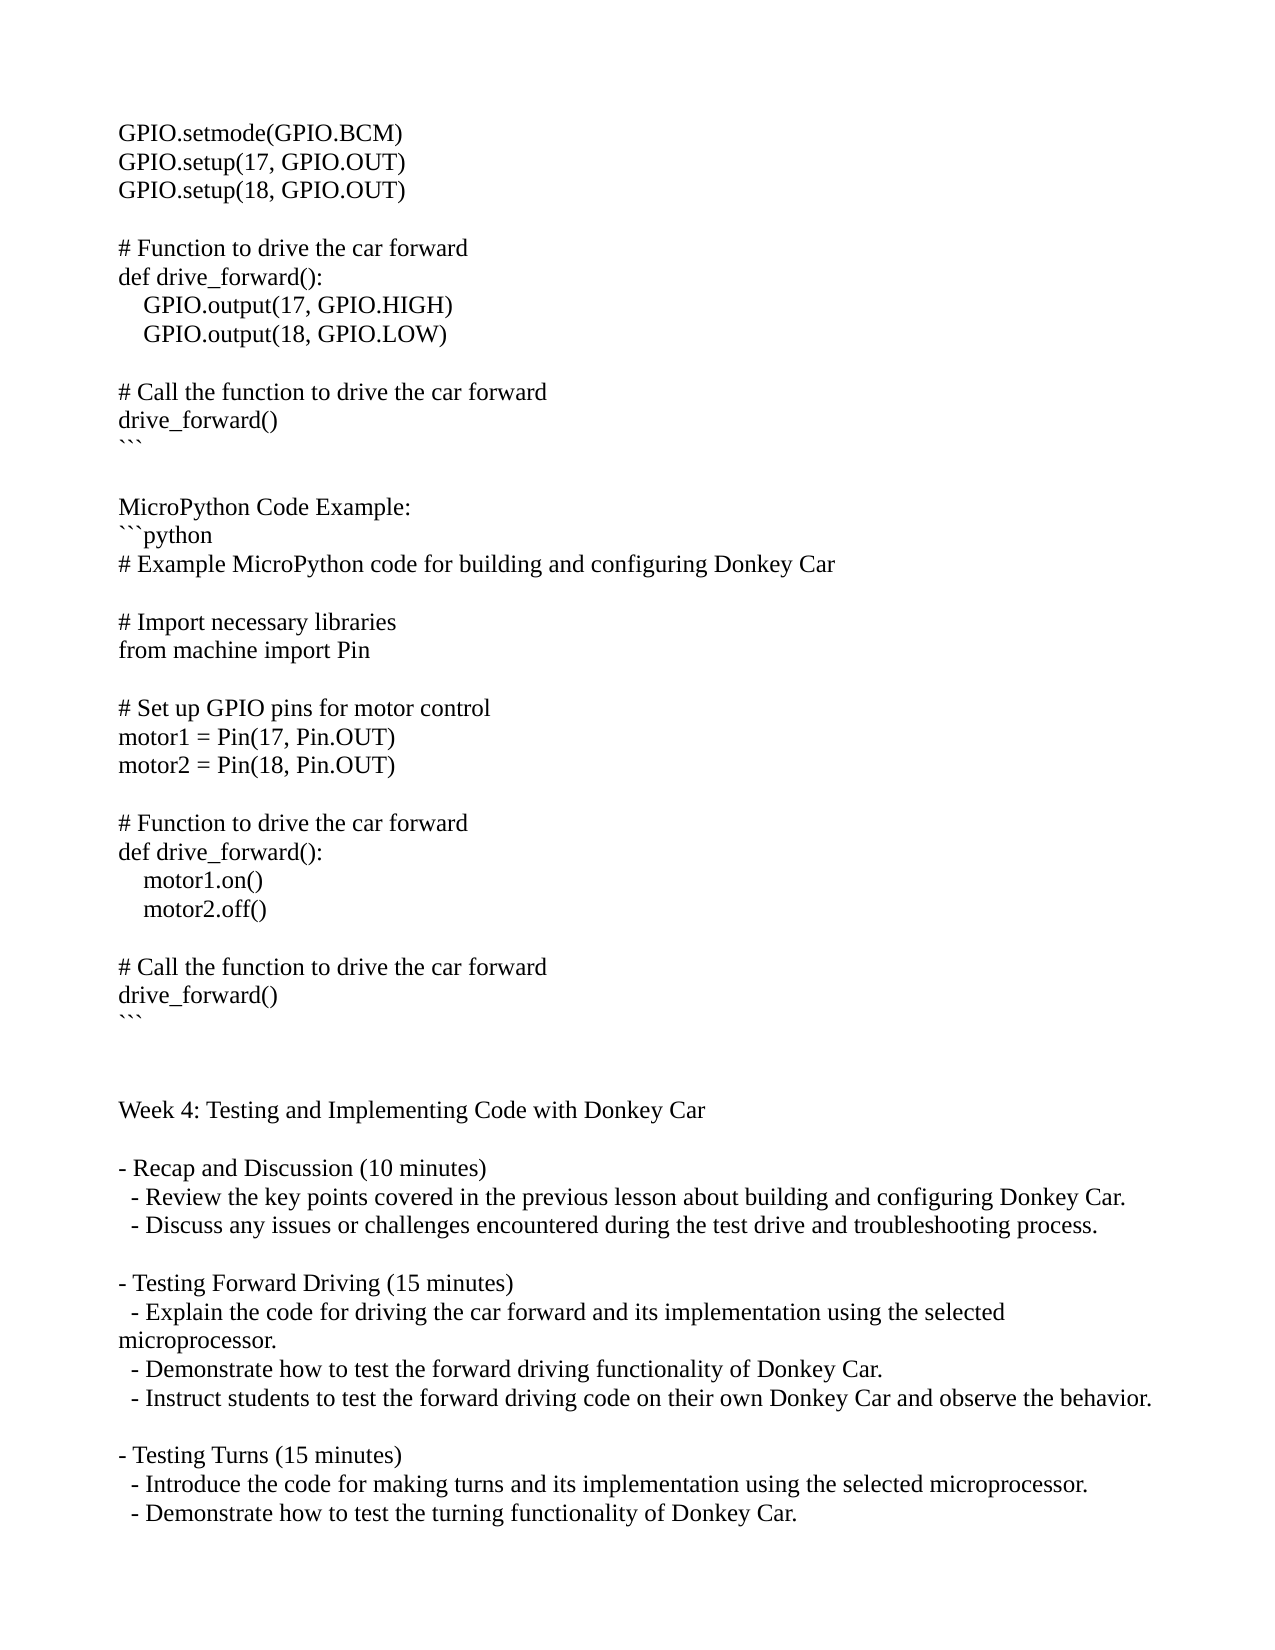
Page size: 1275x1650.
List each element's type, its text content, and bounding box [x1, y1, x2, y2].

text def drive_forward(): [118, 262, 1157, 291]
text motor2 = Pin(18, Pin.OUT) [118, 751, 1157, 779]
text ```python [118, 521, 1157, 549]
text # Set up GPIO pins for motor control [118, 693, 1157, 722]
text - Introduce the code for making turns and its implementation using the selected microprocessor. [118, 1469, 1157, 1498]
text - Testing Forward Driving (15 minutes) [118, 1268, 1157, 1297]
text GPIO.output(17, GPIO.HIGH) [118, 291, 1157, 319]
text drive_forward() [118, 981, 1157, 1009]
text - Discuss any issues or challenges encountered during the test drive and troubleshooting process. [118, 1211, 1157, 1239]
text motor1 = Pin(17, Pin.OUT) [118, 722, 1157, 751]
text - Demonstrate how to test the turning functionality of Donkey Car. [118, 1498, 1157, 1527]
text from machine import Pin [118, 636, 1157, 664]
text # Import necessary libraries [118, 607, 1157, 636]
text GPIO.setup(18, GPIO.OUT) [118, 176, 1157, 204]
text GPIO.setup(17, GPIO.OUT) [118, 147, 1157, 176]
text - Demonstrate how to test the forward driving functionality of Donkey Car. [118, 1354, 1157, 1383]
text - Testing Turns (15 minutes) [118, 1441, 1157, 1469]
text drive_forward() [118, 406, 1157, 434]
text - Explain the code for driving the car forward and its implementation using the selected microprocessor. [118, 1297, 1157, 1354]
text MicroPython Code Example: [118, 492, 1157, 521]
text motor2.off() [118, 894, 1157, 923]
text # Example MicroPython code for building and configuring Donkey Car [118, 549, 1157, 578]
text ``` [118, 434, 1157, 463]
text Week 4: Testing and Implementing Code with Donkey Car [118, 1096, 1157, 1124]
text - Review the key points covered in the previous lesson about building and configuring Donkey Car. [118, 1182, 1157, 1211]
text GPIO.setmode(GPIO.BCM) [118, 118, 1157, 147]
text GPIO.output(18, GPIO.LOW) [118, 319, 1157, 348]
text # Function to drive the car forward [118, 233, 1157, 262]
text # Function to drive the car forward [118, 808, 1157, 837]
text - Recap and Discussion (10 minutes) [118, 1153, 1157, 1182]
text def drive_forward(): [118, 837, 1157, 866]
text - Instruct students to test the forward driving code on their own Donkey Car and observe the behavior. [118, 1383, 1157, 1412]
text # Call the function to drive the car forward [118, 952, 1157, 981]
text motor1.on() [118, 866, 1157, 894]
text ``` [118, 1009, 1157, 1038]
text # Call the function to drive the car forward [118, 377, 1157, 406]
